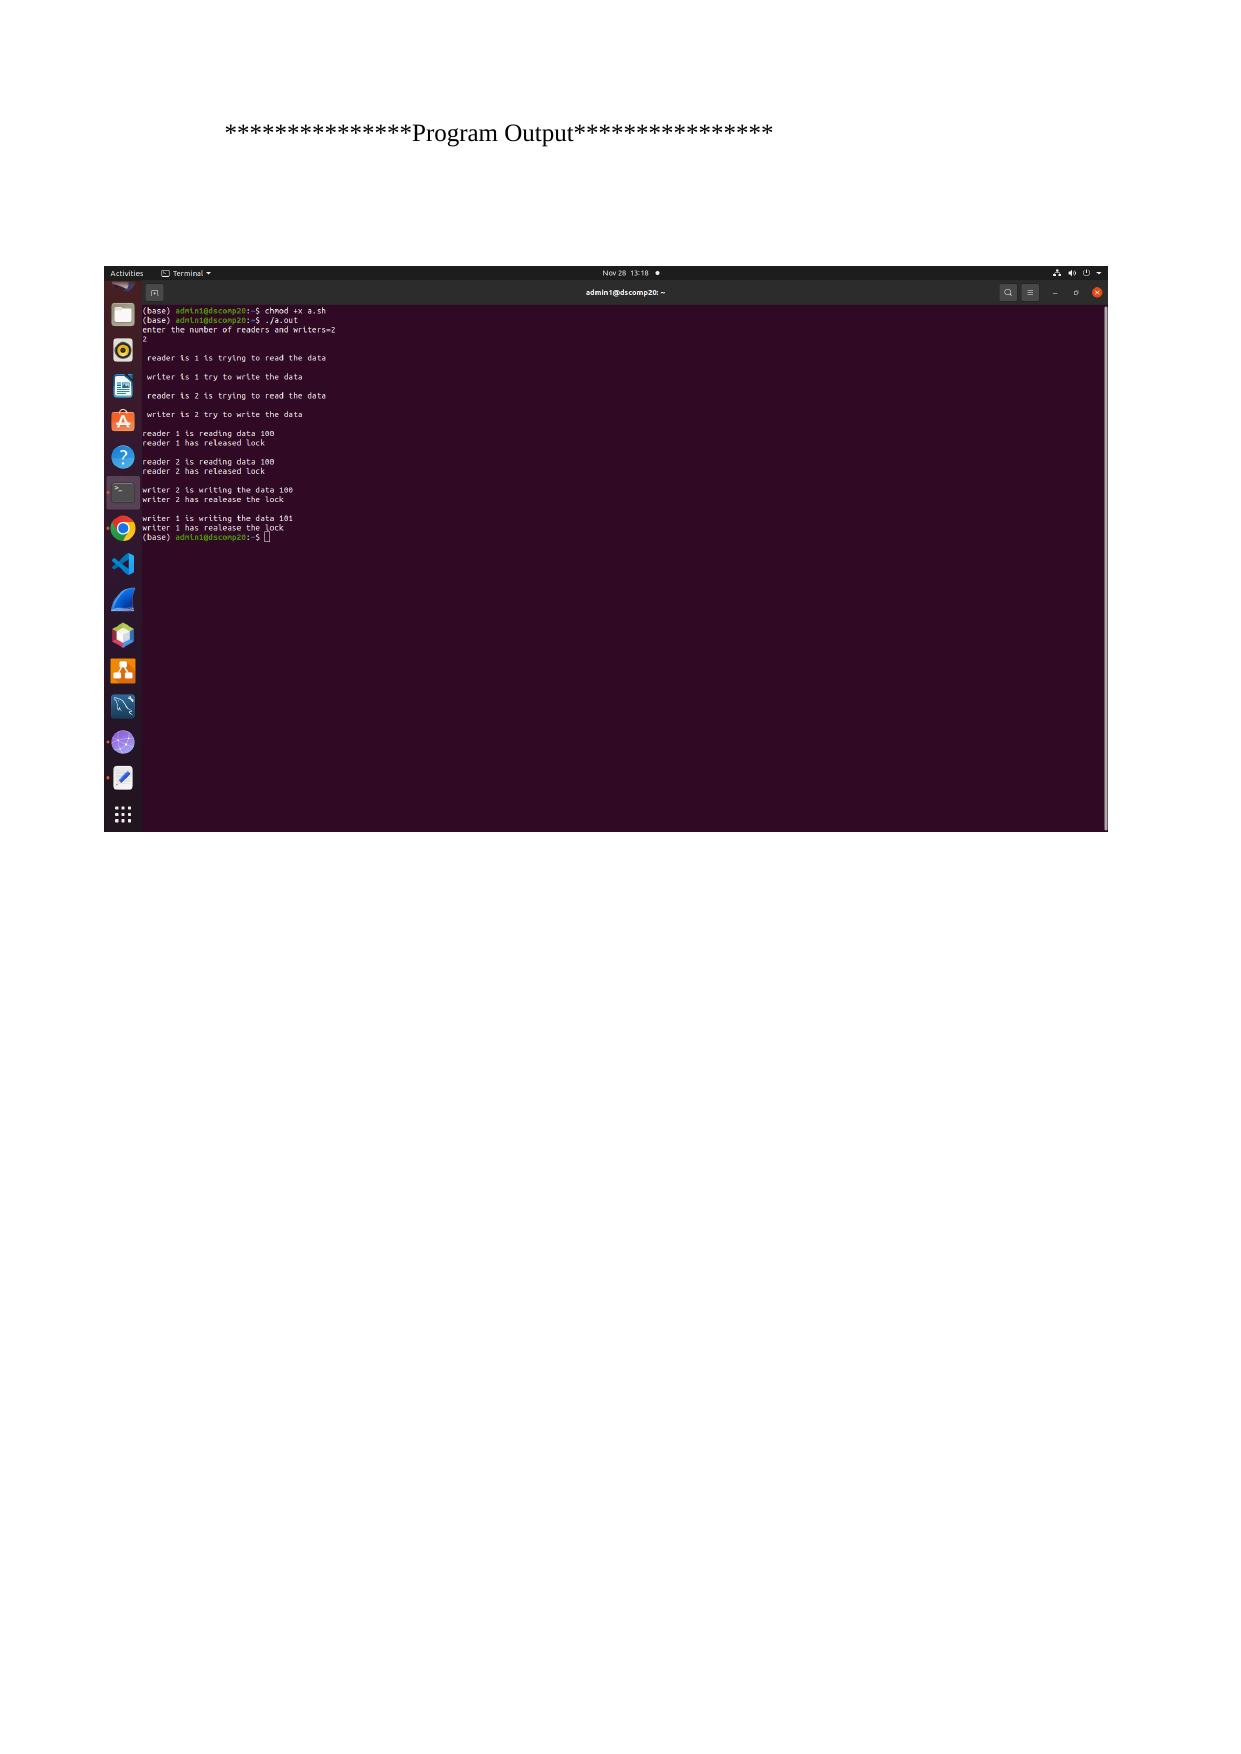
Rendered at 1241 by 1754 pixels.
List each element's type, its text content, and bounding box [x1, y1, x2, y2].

text ***************Program Output**************** [118, 118, 1122, 147]
picture [104, 266, 1108, 832]
